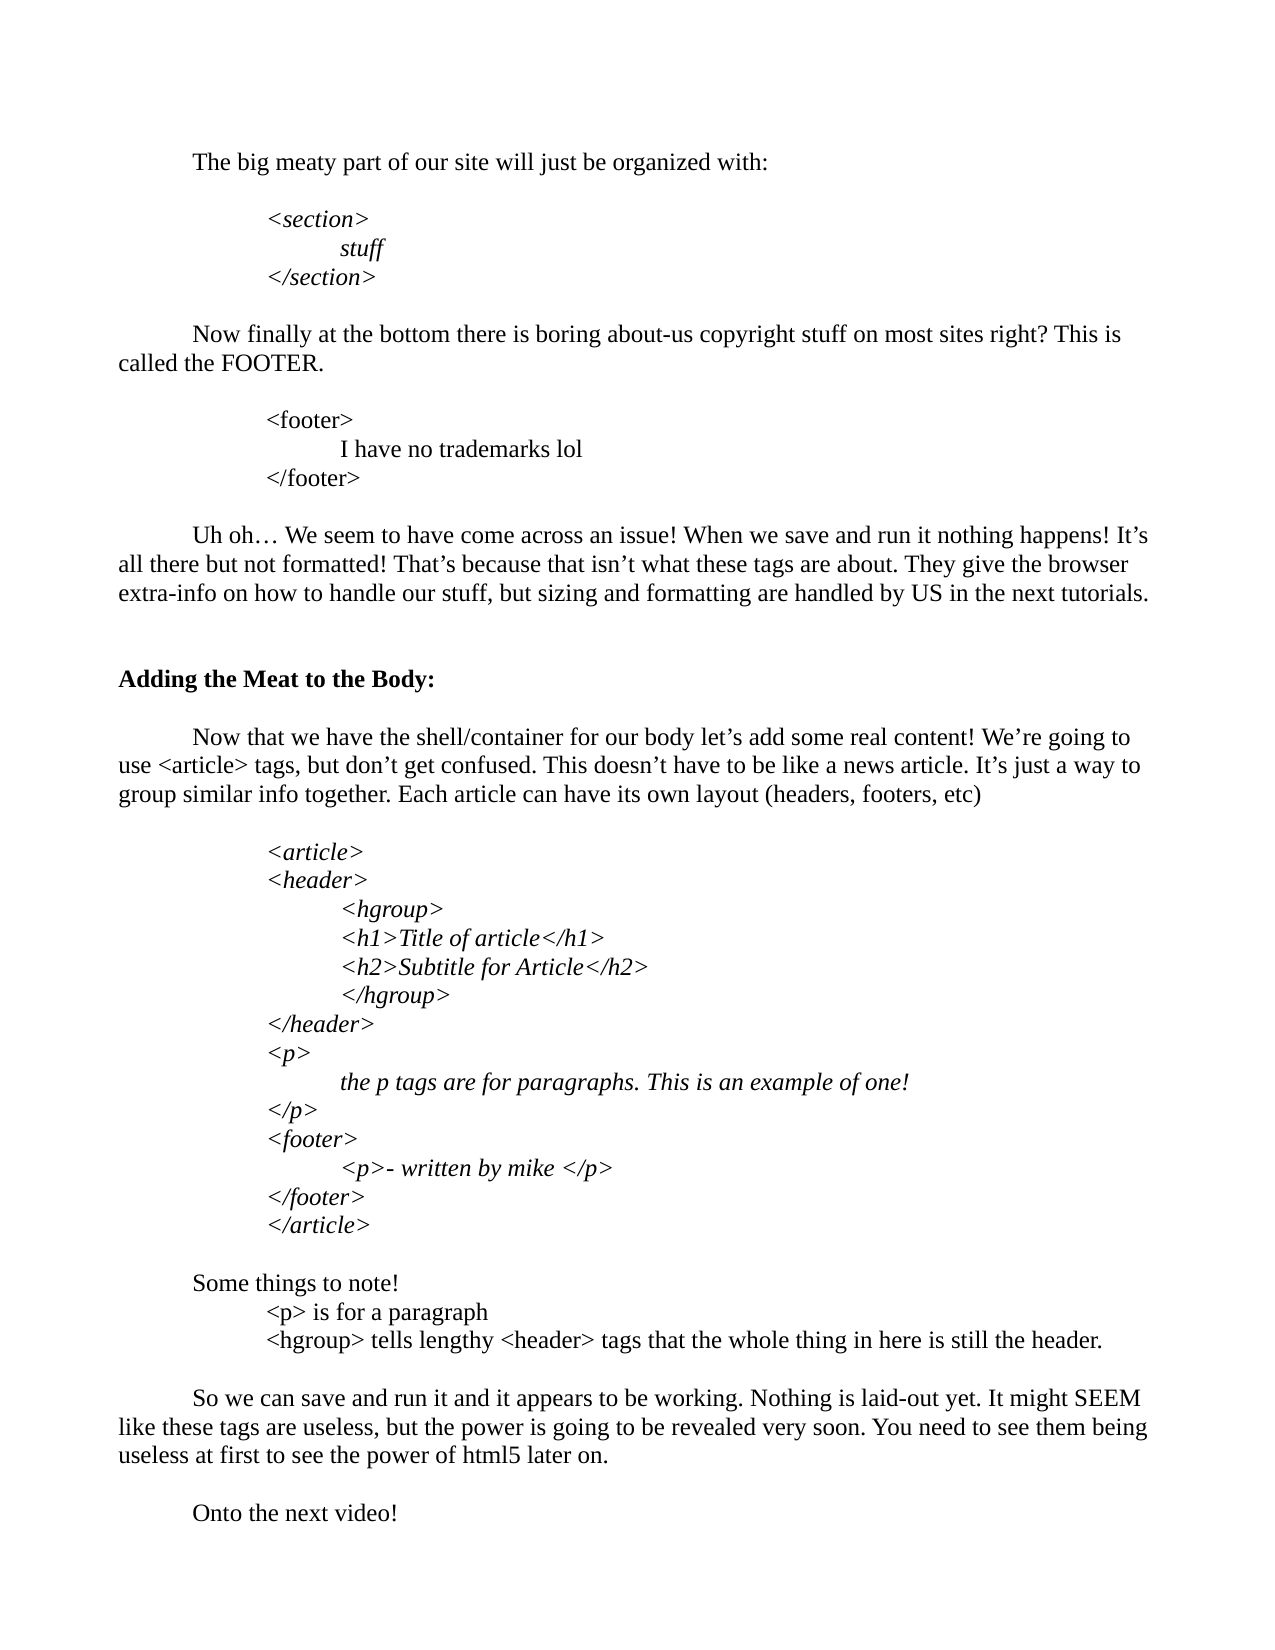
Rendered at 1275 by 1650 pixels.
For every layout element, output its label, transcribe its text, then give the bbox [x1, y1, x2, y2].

text So we can save and run it and it appears to be working. Nothing is laid-out yet. It might SEEM like these tags are useless, but the power is going to be revealed very soon. You need to see them being useless at first to see the power of html5 later on. [118, 1383, 1157, 1469]
text <section> [118, 204, 1157, 233]
text <p>- written by mike </p> [118, 1153, 1157, 1182]
text </footer> [118, 463, 1157, 492]
text <hgroup> [118, 894, 1157, 923]
text Now finally at the bottom there is boring about-us copyright stuff on most sites right? This is called the FOOTER. [118, 319, 1157, 377]
text </article> [118, 1211, 1157, 1239]
text <p> [118, 1038, 1157, 1067]
text </hgroup> [118, 981, 1157, 1009]
text Uh oh… We seem to have come across an issue! When we save and run it nothing happens! It’s all there but not formatted! That’s because that isn’t what these tags are about. They give the browser extra-info on how to handle our stuff, but sizing and formatting are handled by US in the next tutorials. [118, 521, 1157, 607]
text The big meaty part of our site will just be organized with: [118, 147, 1157, 176]
text the p tags are for paragraphs. This is an example of one! [118, 1067, 1157, 1096]
text <hgroup> tells lengthy <header> tags that the whole thing in here is still the header. [118, 1326, 1157, 1354]
text <h2>Subtitle for Article</h2> [118, 952, 1157, 981]
text </footer> [118, 1182, 1157, 1211]
text <header> [118, 866, 1157, 894]
text <article> [118, 837, 1157, 866]
text <footer> [118, 406, 1157, 434]
text Onto the next video! [118, 1498, 1157, 1527]
text </section> [118, 262, 1157, 291]
text I have no trademarks lol [118, 434, 1157, 463]
text <footer> [118, 1124, 1157, 1153]
text Some things to note! [118, 1268, 1157, 1297]
text <p> is for a paragraph [118, 1297, 1157, 1326]
text </p> [118, 1096, 1157, 1124]
text Adding the Meat to the Body: [118, 664, 1157, 693]
text </header> [118, 1009, 1157, 1038]
text Now that we have the shell/container for our body let’s add some real content! We’re going to use <article> tags, but don’t get confused. This doesn’t have to be like a news article. It’s just a way to group similar info together. Each article can have its own layout (headers, footers, etc) [118, 722, 1157, 808]
text <h1>Title of article</h1> [118, 923, 1157, 952]
text stuff [118, 233, 1157, 262]
